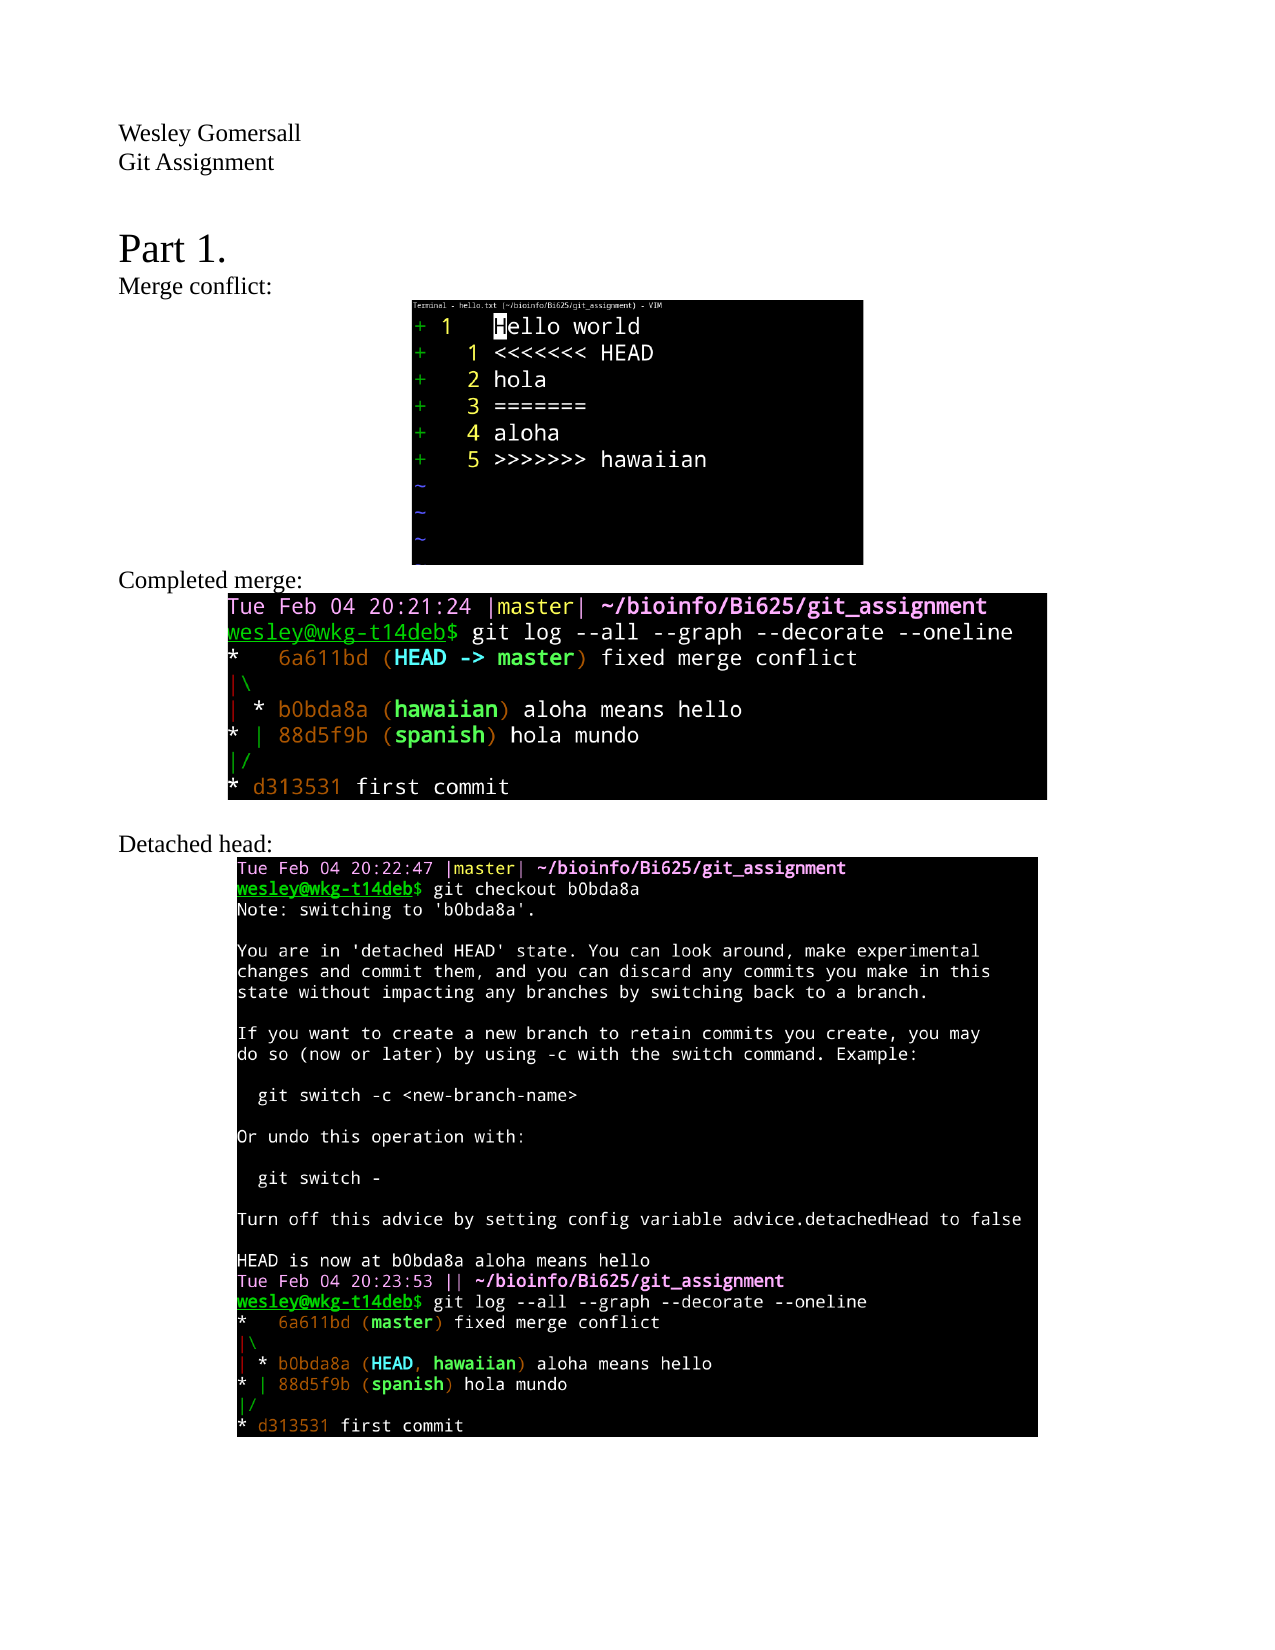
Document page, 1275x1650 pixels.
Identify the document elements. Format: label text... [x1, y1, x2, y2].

text Completed merge: [118, 300, 1157, 593]
text Detached head: [118, 829, 1157, 857]
text Git Assignment [118, 147, 1157, 176]
picture [411, 300, 864, 565]
text Wesley Gomersall [118, 118, 1157, 147]
text Merge conflict: [118, 271, 1157, 300]
text Part 1. [118, 223, 1157, 271]
picture [227, 593, 1048, 800]
picture [237, 857, 1038, 1437]
